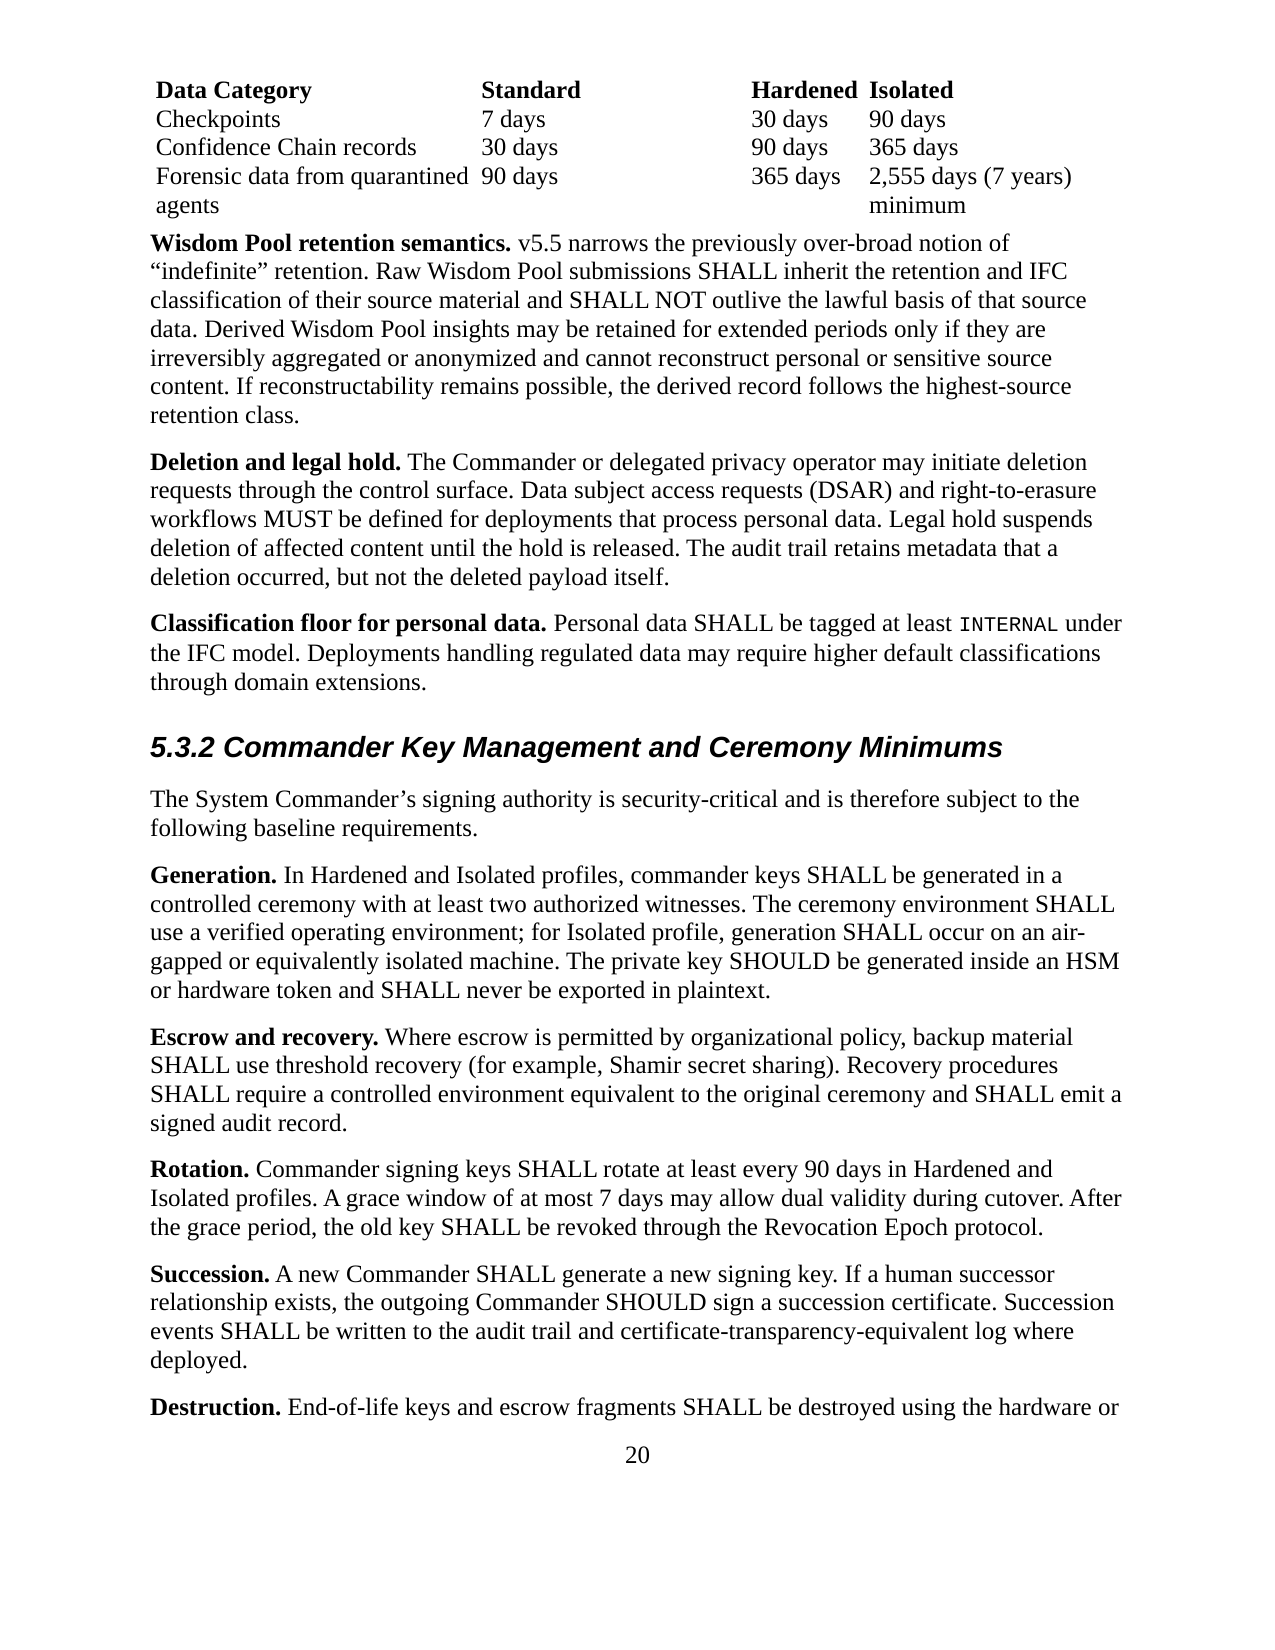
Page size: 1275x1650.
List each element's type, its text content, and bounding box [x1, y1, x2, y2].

table_header Standard [476, 75, 745, 104]
table_cell 30 days [476, 133, 745, 161]
table_header Isolated [864, 75, 1125, 104]
table_cell 90 days [864, 104, 1125, 132]
table_cell 90 days [476, 161, 745, 219]
text Destruction. End-of-life keys and escrow fragments SHALL be destroyed using the hardware or [150, 1392, 1125, 1420]
text Deletion and legal hold. The Commander or delegated privacy operator may initiate deletion requests through the control surface. Data subject access requests (DSAR) and right-to-erasure workflows MUST be defined for deployments that process personal data. Legal hold suspends deletion of affected content until the hold is released. The audit trail retains metadata that a deletion occurred, but not the deleted payload itself. [150, 447, 1125, 591]
table_cell 365 days [745, 161, 863, 219]
table_header Data Category [150, 75, 476, 104]
text Rotation. Commander signing keys SHALL rotate at least every 90 days in Hardened and Isolated profiles. A grace window of at most 7 days may allow dual validity during cutover. After the grace period, the old key SHALL be revoked through the Revocation Epoch protocol. [150, 1154, 1125, 1241]
text Wisdom Pool retention semantics. v5.5 narrows the previously over-broad notion of “indefinite” retention. Raw Wisdom Pool submissions SHALL inherit the retention and IFC classification of their source material and SHALL NOT outlive the lawful basis of that source data. Derived Wisdom Pool insights may be retained for extended periods only if they are irreversibly aggregated or anonymized and cannot reconstruct personal or sensitive source content. If reconstructability remains possible, the derived record follows the highest-source retention class. [150, 228, 1125, 429]
table_cell 365 days [864, 133, 1125, 161]
table_cell 2,555 days (7 years) minimum [864, 161, 1125, 219]
table_cell Checkpoints [150, 104, 476, 132]
subtitle 5.3.2 Commander Key Management and Ceremony Minimums [150, 729, 1125, 763]
text Generation. In Hardened and Isolated profiles, commander keys SHALL be generated in a controlled ceremony with at least two authorized witnesses. The ceremony environment SHALL use a verified operating environment; for Isolated profile, generation SHALL occur on an air-gapped or equivalently isolated machine. The private key SHOULD be generated inside an HSM or hardware token and SHALL never be exported in plaintext. [150, 860, 1125, 1004]
text Classification floor for personal data. Personal data SHALL be tagged at least INTERNAL under the IFC model. Deployments handling regulated data may require higher default classifications through domain extensions. [150, 608, 1125, 696]
table_cell Forensic data from quarantined agents [150, 161, 476, 219]
text Succession. A new Commander SHALL generate a new signing key. If a human successor relationship exists, the outgoing Commander SHOULD sign a succession certificate. Succession events SHALL be written to the audit trail and certificate-transparency-equivalent log where deployed. [150, 1259, 1125, 1374]
text Escrow and recovery. Where escrow is permitted by organizational policy, backup material SHALL use threshold recovery (for example, Shamir secret sharing). Recovery procedures SHALL require a controlled environment equivalent to the original ceremony and SHALL emit a signed audit record. [150, 1022, 1125, 1137]
table_cell 90 days [745, 133, 863, 161]
table_cell 30 days [745, 104, 863, 132]
table_cell Confidence Chain records [150, 133, 476, 161]
text The System Commander’s signing authority is security-critical and is therefore subject to the following baseline requirements. [150, 784, 1125, 842]
table_header Hardened [745, 75, 863, 104]
table_cell 7 days [476, 104, 745, 132]
